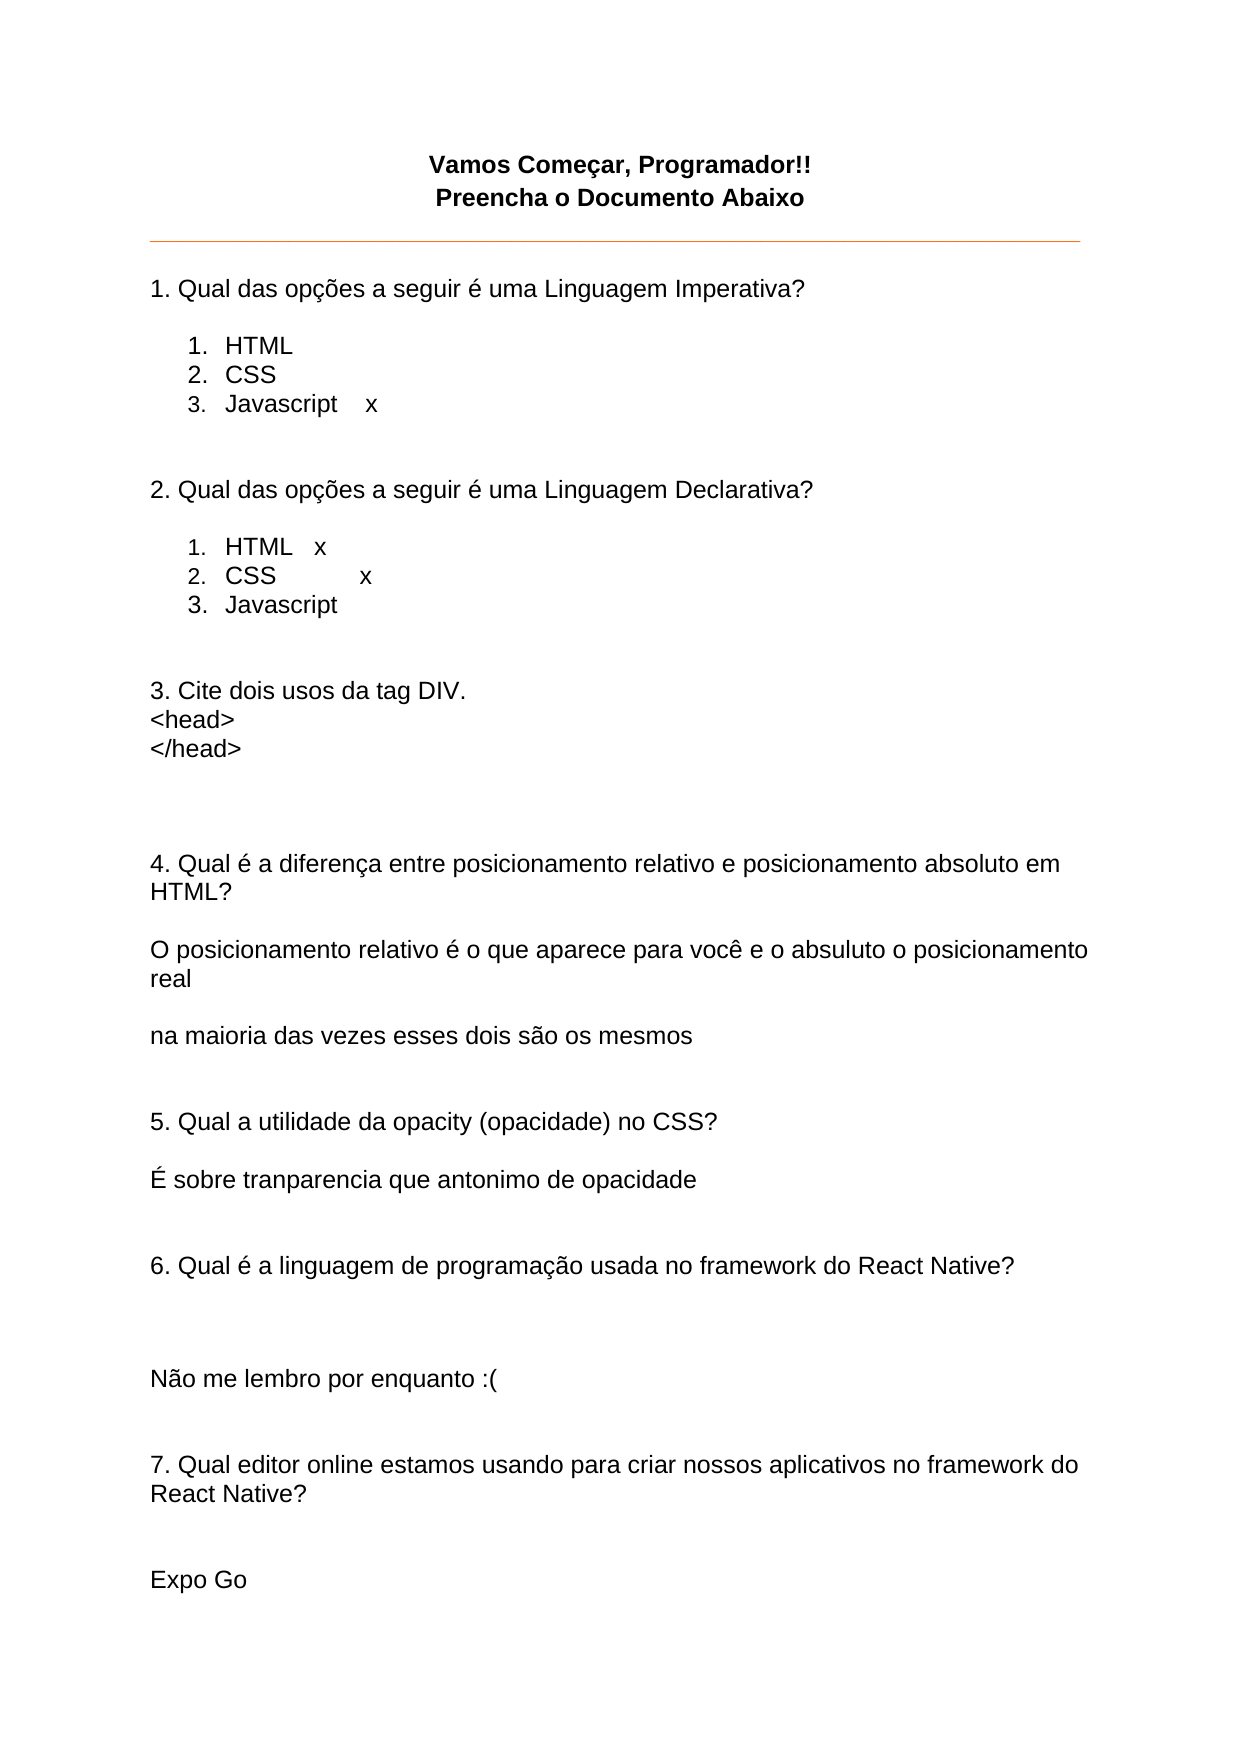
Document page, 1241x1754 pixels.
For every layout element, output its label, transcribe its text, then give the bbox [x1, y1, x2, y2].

text 3. Cite dois usos da tag DIV. [150, 676, 1090, 705]
list HTML x [187, 532, 1090, 561]
text Vamos Começar, Programador!! [150, 150, 1090, 179]
list CSS [187, 360, 1090, 388]
text na maioria das vezes esses dois são os mesmos [150, 1021, 1090, 1050]
text 2. Qual das opções a seguir é uma Linguagem Declarativa? [150, 475, 1090, 503]
text Preencha o Documento Abaixo [150, 183, 1090, 212]
text 6. Qual é a linguagem de programação usada no framework do React Native? [150, 1251, 1090, 1280]
text ___________________________________________________________________ [150, 216, 1090, 245]
list HTML [187, 331, 1090, 360]
list Javascript x [187, 388, 1090, 417]
text </head> [150, 733, 1090, 762]
list Javascript [187, 590, 1090, 618]
text Expo Go [150, 1565, 1090, 1594]
text 1. Qual das opções a seguir é uma Linguagem Imperativa? [150, 273, 1090, 302]
text 5. Qual a utilidade da opacity (opacidade) no CSS? [150, 1107, 1090, 1136]
text É sobre tranparencia que antonimo de opacidade [150, 1165, 1090, 1193]
text O posicionamento relativo é o que aparece para você e o absuluto o posicionamento real [150, 935, 1090, 992]
text Não me lembro por enquanto :( [150, 1364, 1090, 1392]
text 7. Qual editor online estamos usando para criar nossos aplicativos no framework do React Native? [150, 1450, 1090, 1507]
text 4. Qual é a diferença entre posicionamento relativo e posicionamento absoluto em HTML? [150, 848, 1090, 906]
text <head> [150, 705, 1090, 733]
list CSS x [187, 561, 1090, 590]
